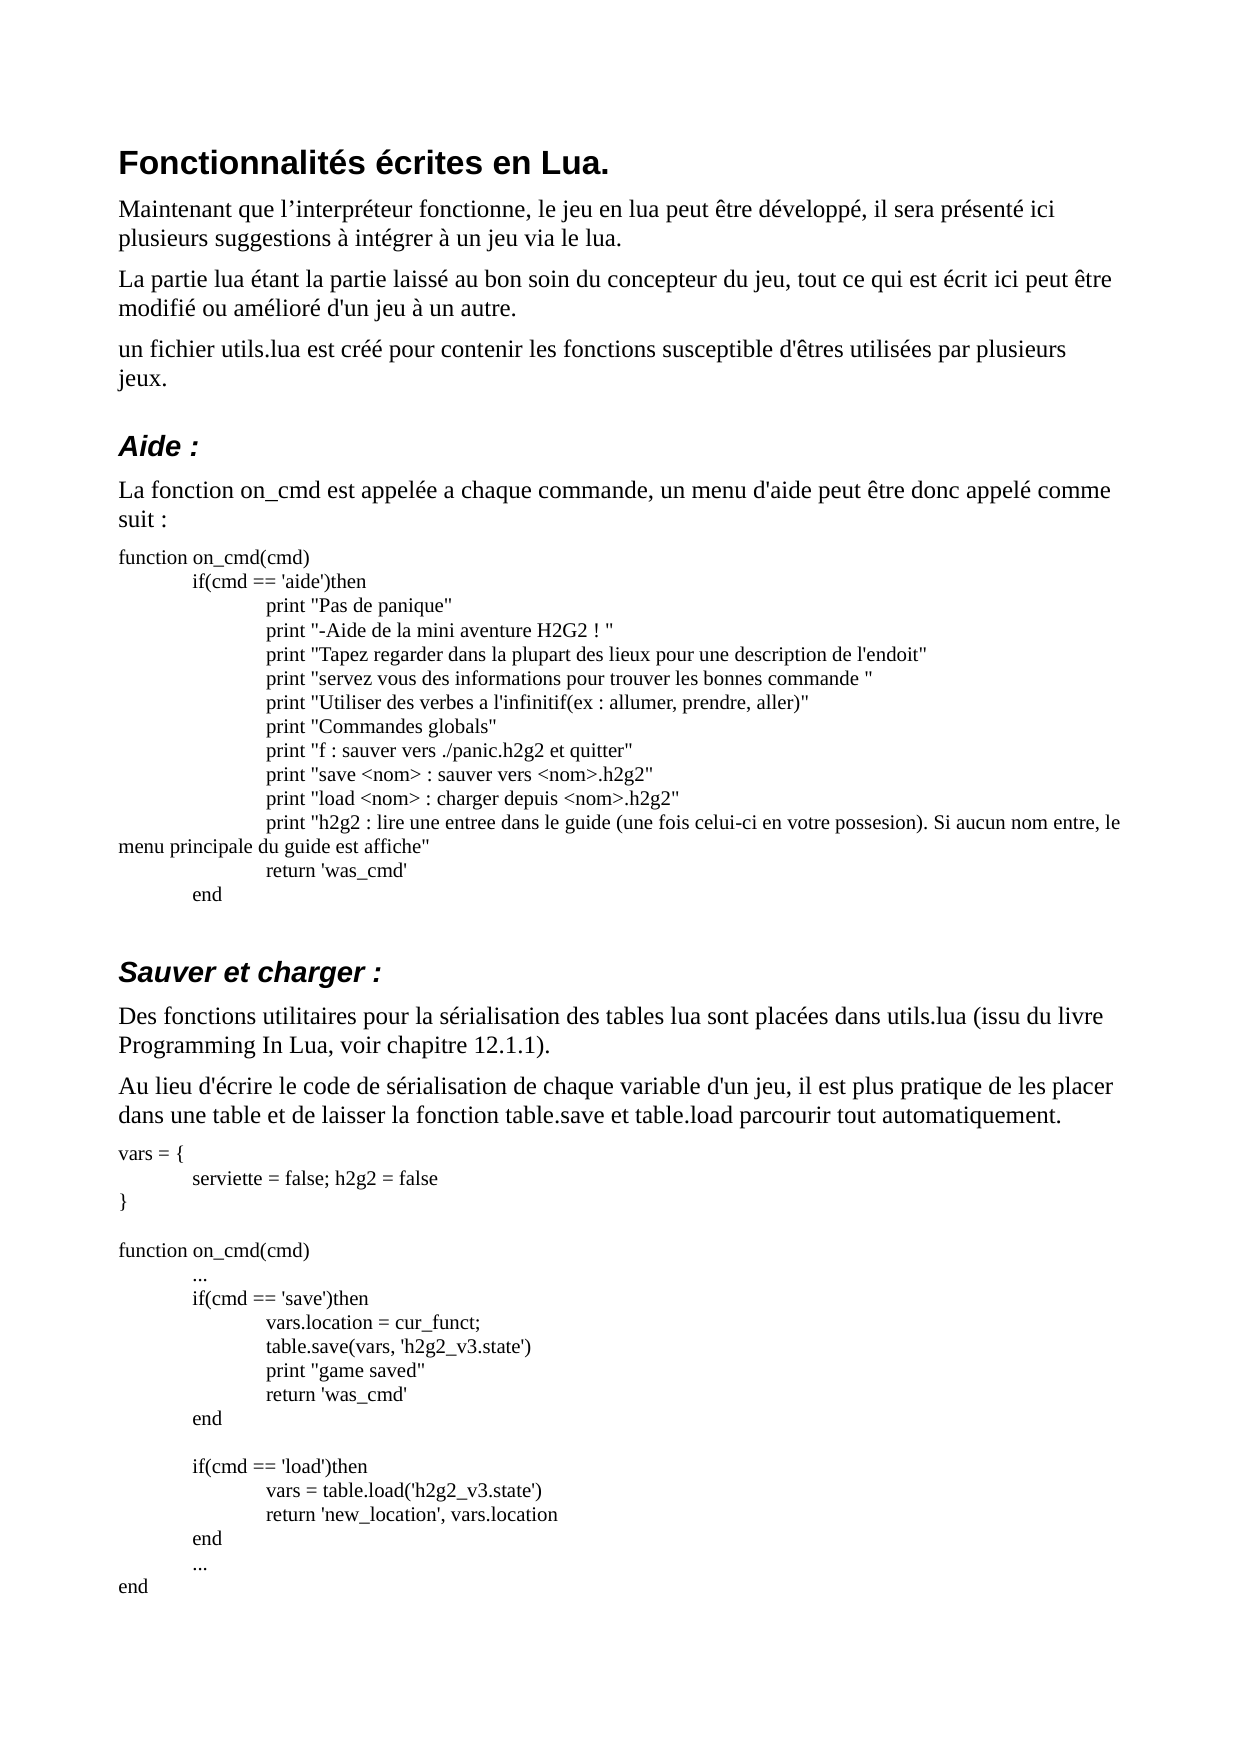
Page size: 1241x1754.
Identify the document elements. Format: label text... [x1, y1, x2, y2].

text un fichier utils.lua est créé pour contenir les fonctions susceptible d'êtres utilisées par plusieurs jeux. [118, 334, 1122, 392]
text ... [118, 1262, 1122, 1286]
text Des fonctions utilitaires pour la sérialisation des tables lua sont placées dans utils.lua (issu du livre Programming In Lua, voir chapitre 12.1.1). [118, 1001, 1122, 1059]
text vars = { serviette = false; h2g2 = false } [118, 1141, 1122, 1213]
text La fonction on_cmd est appelée a chaque commande, un menu d'aide peut être donc appelé comme suit : [118, 475, 1122, 533]
subtitle Aide : [118, 429, 1122, 463]
text function on_cmd(cmd) [118, 1238, 1122, 1262]
subtitle Sauver et charger : [118, 955, 1122, 989]
text La partie lua étant la partie laissé au bon soin du concepteur du jeu, tout ce qui est écrit ici peut être modifié ou amélioré d'un jeu à un autre. [118, 264, 1122, 322]
text ... [118, 1550, 1122, 1574]
text end [118, 1574, 1122, 1598]
text if(cmd == 'save')then vars.location = cur_funct; table.save(vars, 'h2g2_v3.state') print "game saved" return 'was_cmd' end if(cmd == 'load')then vars = table.load('h2g2_v3.state') return 'new_location', vars.location end [118, 1286, 1122, 1550]
subtitle Fonctionnalités écrites en Lua. [118, 143, 1122, 182]
text function on_cmd(cmd) if(cmd == 'aide')then print "Pas de panique" print "-Aide de la mini aventure H2G2 ! " print "Tapez regarder dans la plupart des lieux pour une description de l'endoit" print "servez vous des informations pour trouver les bonnes commande " print "Utiliser des verbes a l'infinitif(ex : allumer, prendre, aller)" print "Commandes globals" print "f : sauver vers ./panic.h2g2 et quitter" print "save <nom> : sauver vers <nom>.h2g2" print "load <nom> : charger depuis <nom>.h2g2" print "h2g2 : lire une entree dans le guide (une fois celui-ci en votre possesion). Si aucun nom entre, le menu principale du guide est affiche" return 'was_cmd' end [118, 545, 1122, 906]
text Au lieu d'écrire le code de sérialisation de chaque variable d'un jeu, il est plus pratique de les placer dans une table et de laisser la fonction table.save et table.load parcourir tout automatiquement. [118, 1071, 1122, 1129]
text Maintenant que l’interpréteur fonctionne, le jeu en lua peut être développé, il sera présenté ici plusieurs suggestions à intégrer à un jeu via le lua. [118, 194, 1122, 252]
